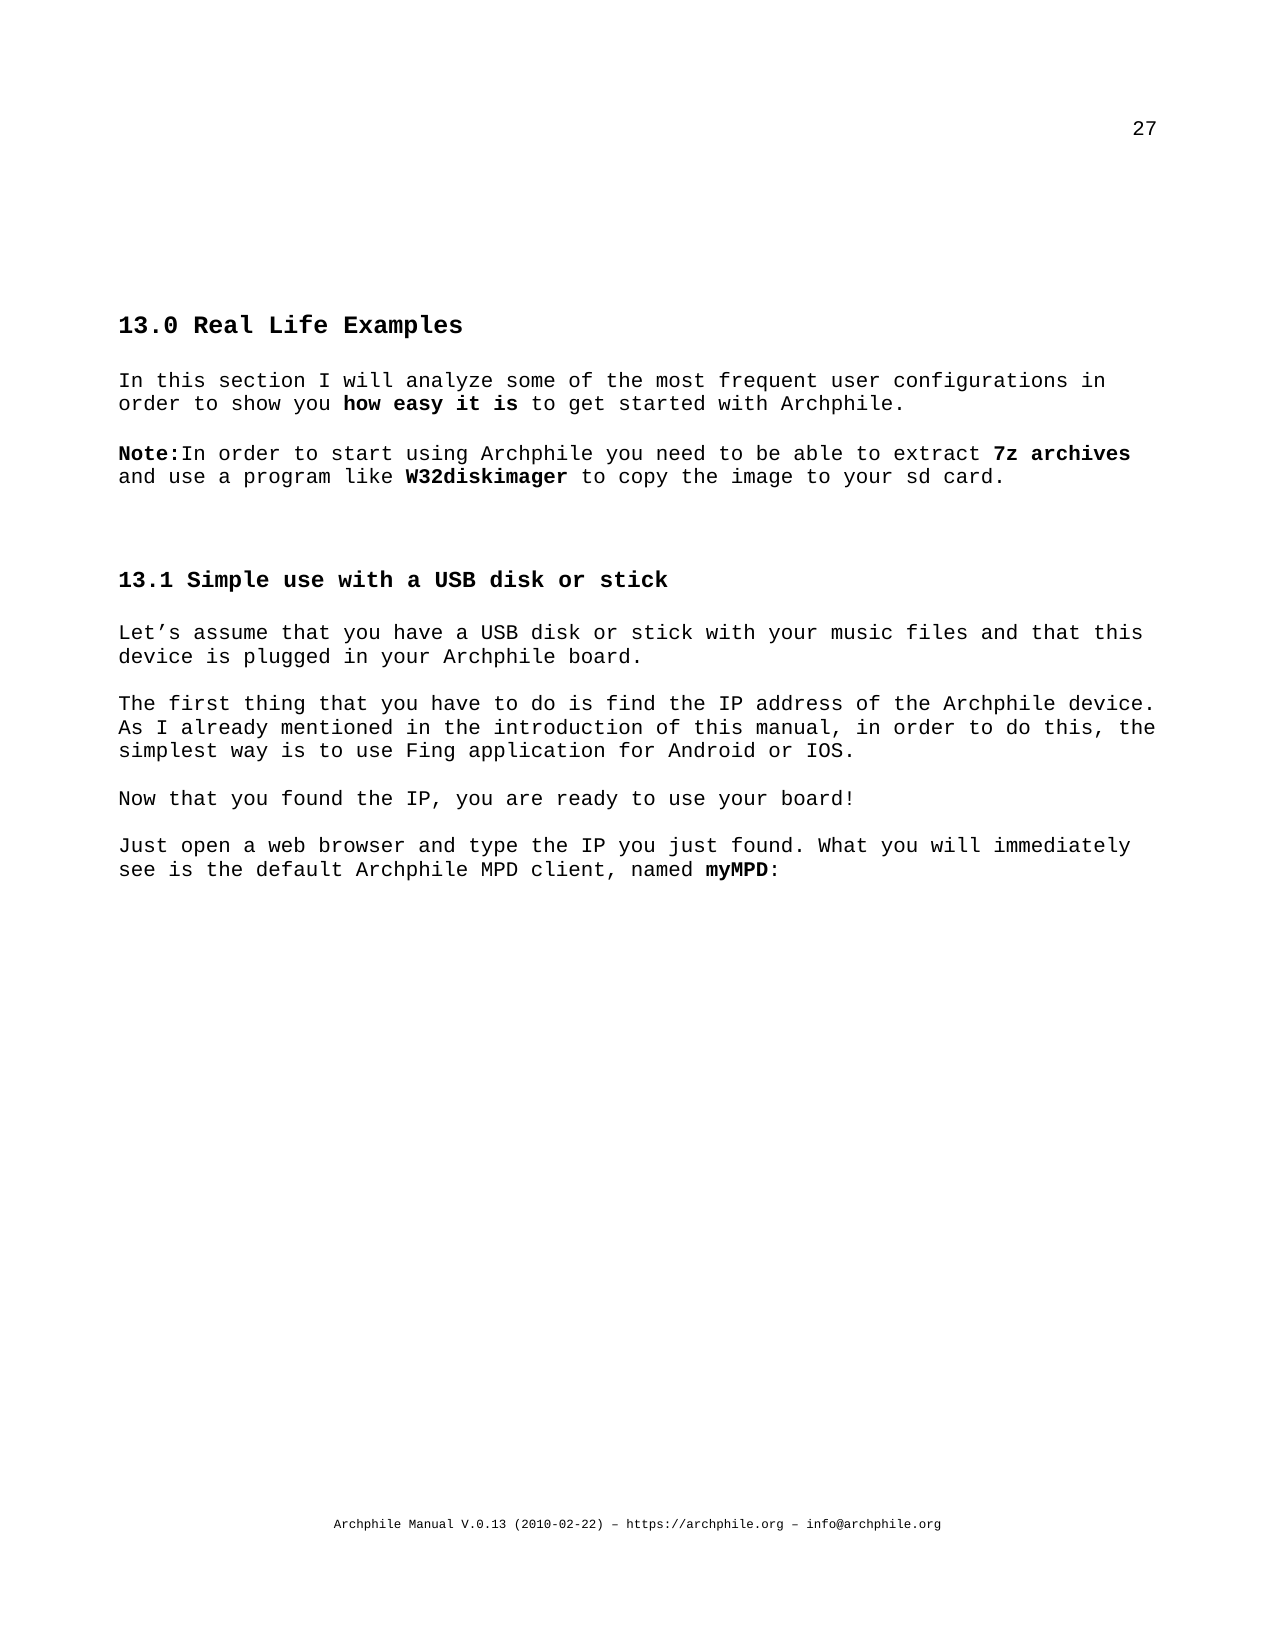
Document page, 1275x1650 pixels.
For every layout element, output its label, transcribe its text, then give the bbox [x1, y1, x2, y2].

text 13.0 Real Life Examples [118, 313, 1157, 341]
text Note:In order to start using Archphile you need to be able to extract 7z archives and use a program like W32diskimager to copy the image to your sd card. [118, 443, 1157, 490]
text In this section I will analyze some of the most frequent user configurations in order to show you how easy it is to get started with Archphile. [118, 369, 1157, 417]
text Now that you found the IP, you are ready to use your board! [118, 788, 1157, 811]
text Let’s assume that you have a USB disk or stick with your music files and that this device is plugged in your Archphile board. [118, 622, 1157, 669]
text Just open a web browser and type the IP you just found. What you will immediately see is the default Archphile MPD client, named myMPD: [118, 835, 1157, 882]
text The first thing that you have to do is find the IP address of the Archphile device. As I already mentioned in the introduction of this manual, in order to do this, the simplest way is to use Fing application for Android or IOS. [118, 693, 1157, 764]
text 13.1 Simple use with a USB disk or stick [118, 568, 1157, 594]
